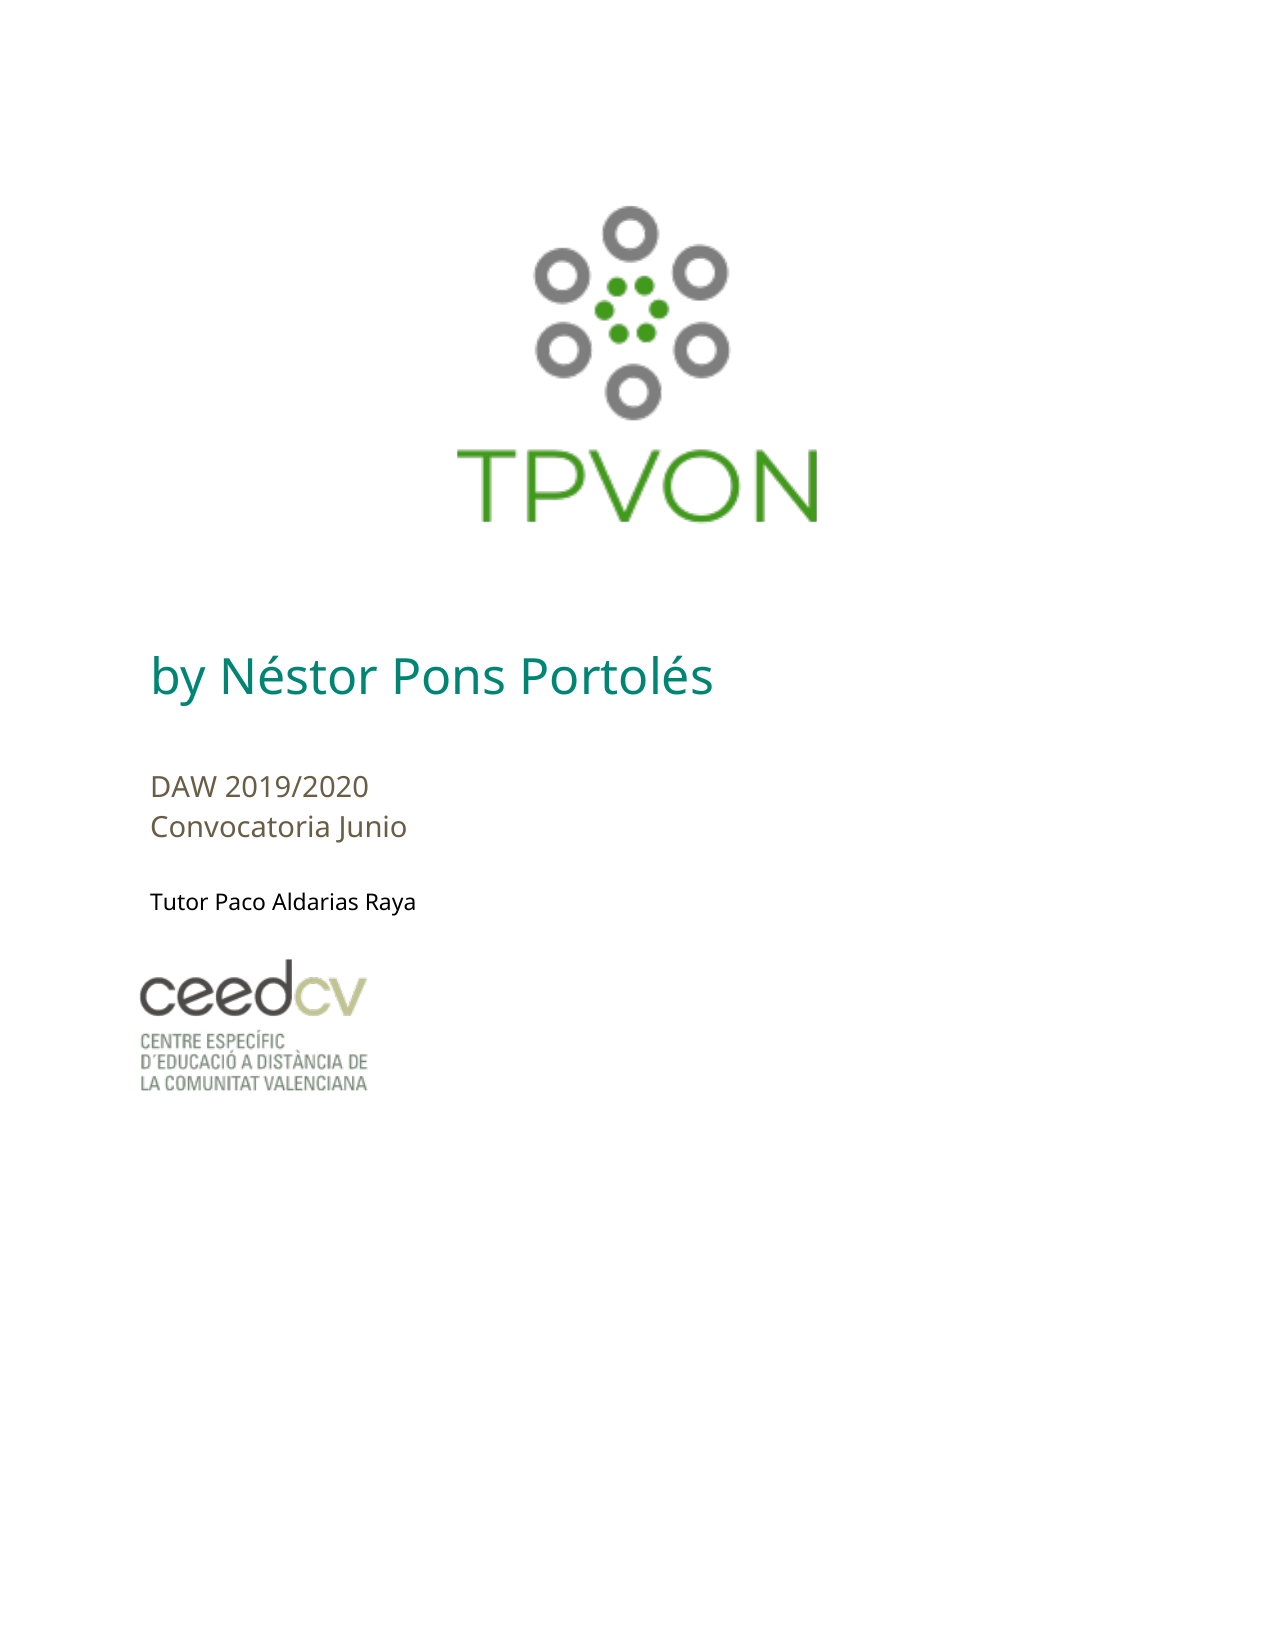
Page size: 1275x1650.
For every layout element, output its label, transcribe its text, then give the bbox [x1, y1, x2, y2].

text by Néstor Pons Portolés [150, 641, 1125, 709]
picture [438, 165, 837, 564]
text Convocatoria Junio [150, 806, 1125, 846]
picture [120, 948, 387, 1102]
text Tutor Paco Aldarias Raya [150, 886, 1125, 917]
text DAW 2019/2020 [150, 767, 1125, 806]
